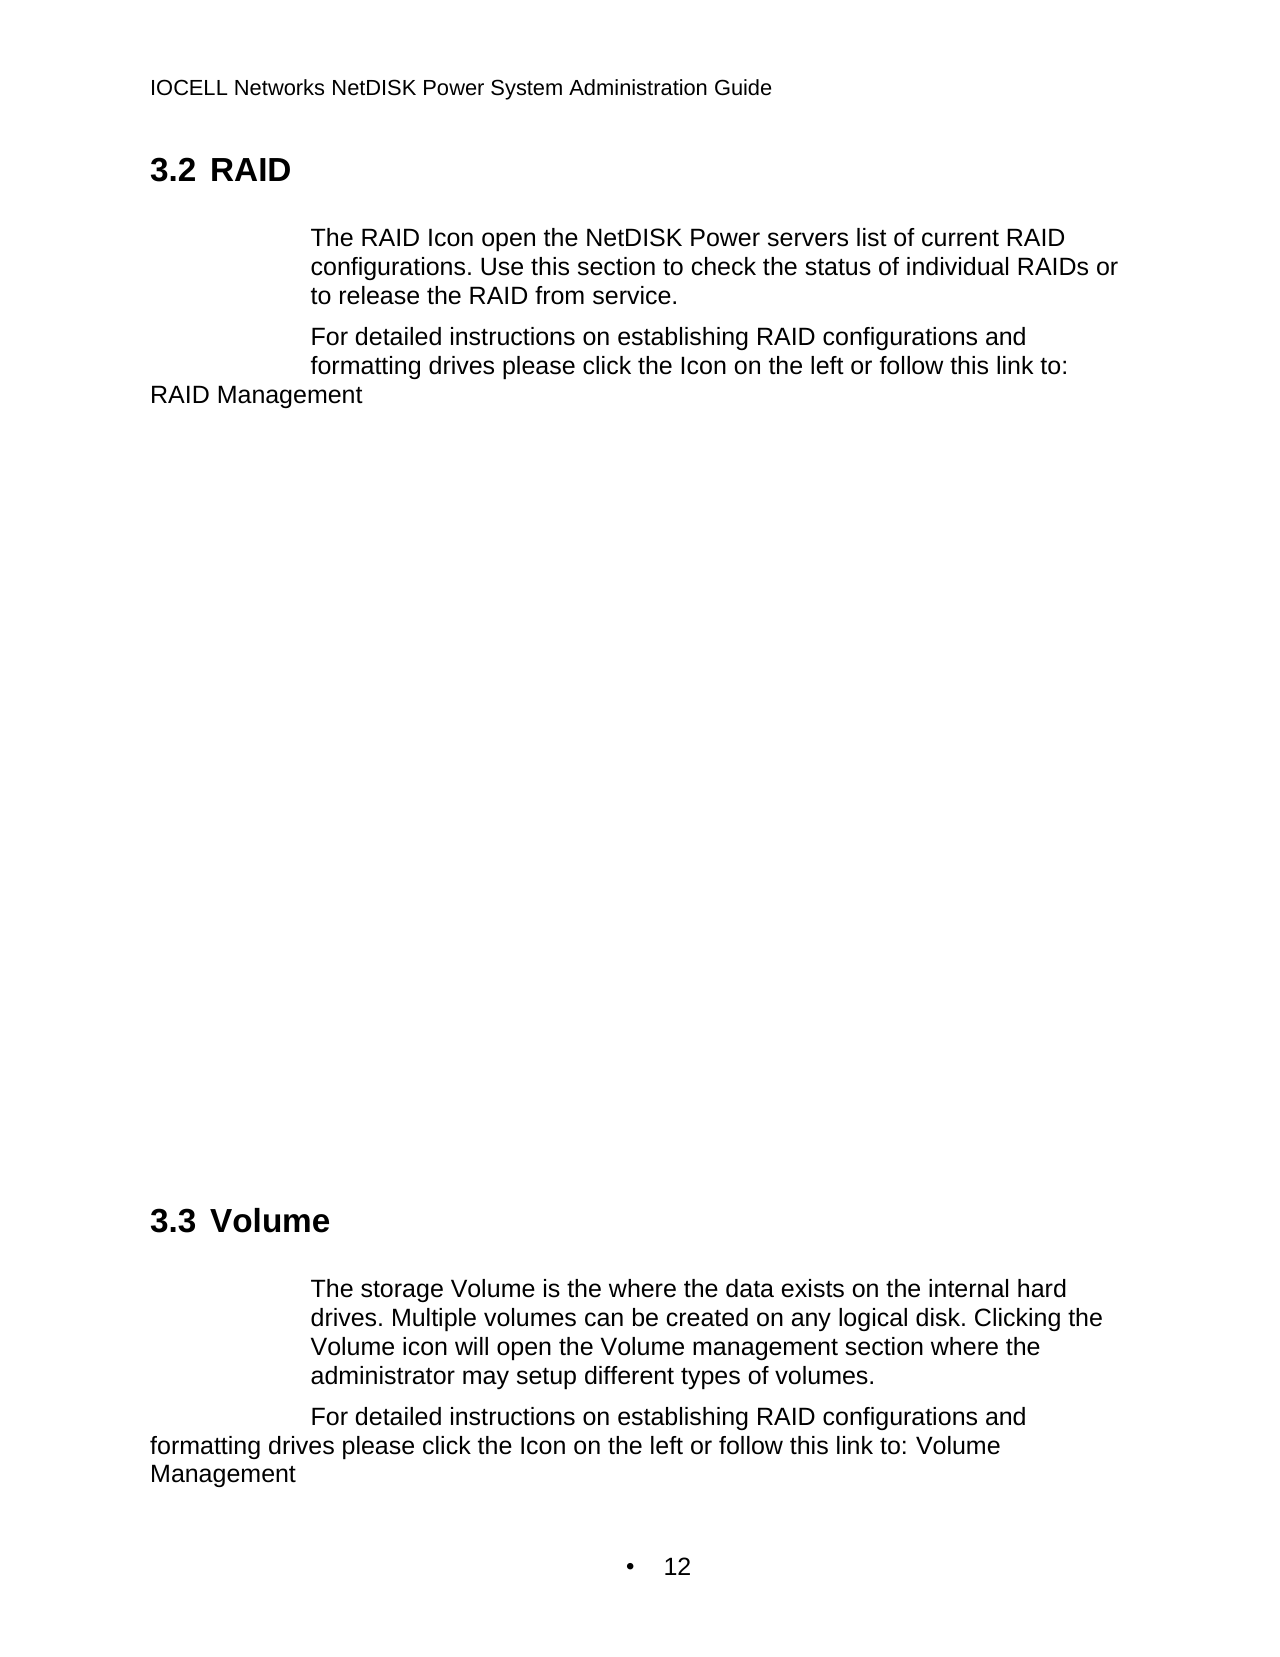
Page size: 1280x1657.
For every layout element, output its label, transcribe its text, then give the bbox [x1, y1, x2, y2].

text For detailed instructions on establishing RAID configurations and formatting drives please click the Icon on the left or follow this link to: RAID Management [150, 322, 1129, 408]
subtitle Volume [150, 1201, 1129, 1239]
text The RAID Icon open the NetDISK Power servers list of current RAID configurations. Use this section to check the status of individual RAIDs or to release the RAID from service. [150, 223, 1129, 310]
text For detailed instructions on establishing RAID configurations and formatting drives please click the Icon on the left or follow this link to: Volume Management [150, 1402, 1129, 1488]
text The storage Volume is the where the data exists on the internal hard drives. Multiple volumes can be created on any logical disk. Clicking the Volume icon will open the Volume management section where the administrator may setup different types of volumes. [150, 1274, 1129, 1389]
subtitle RAID [150, 150, 1129, 188]
